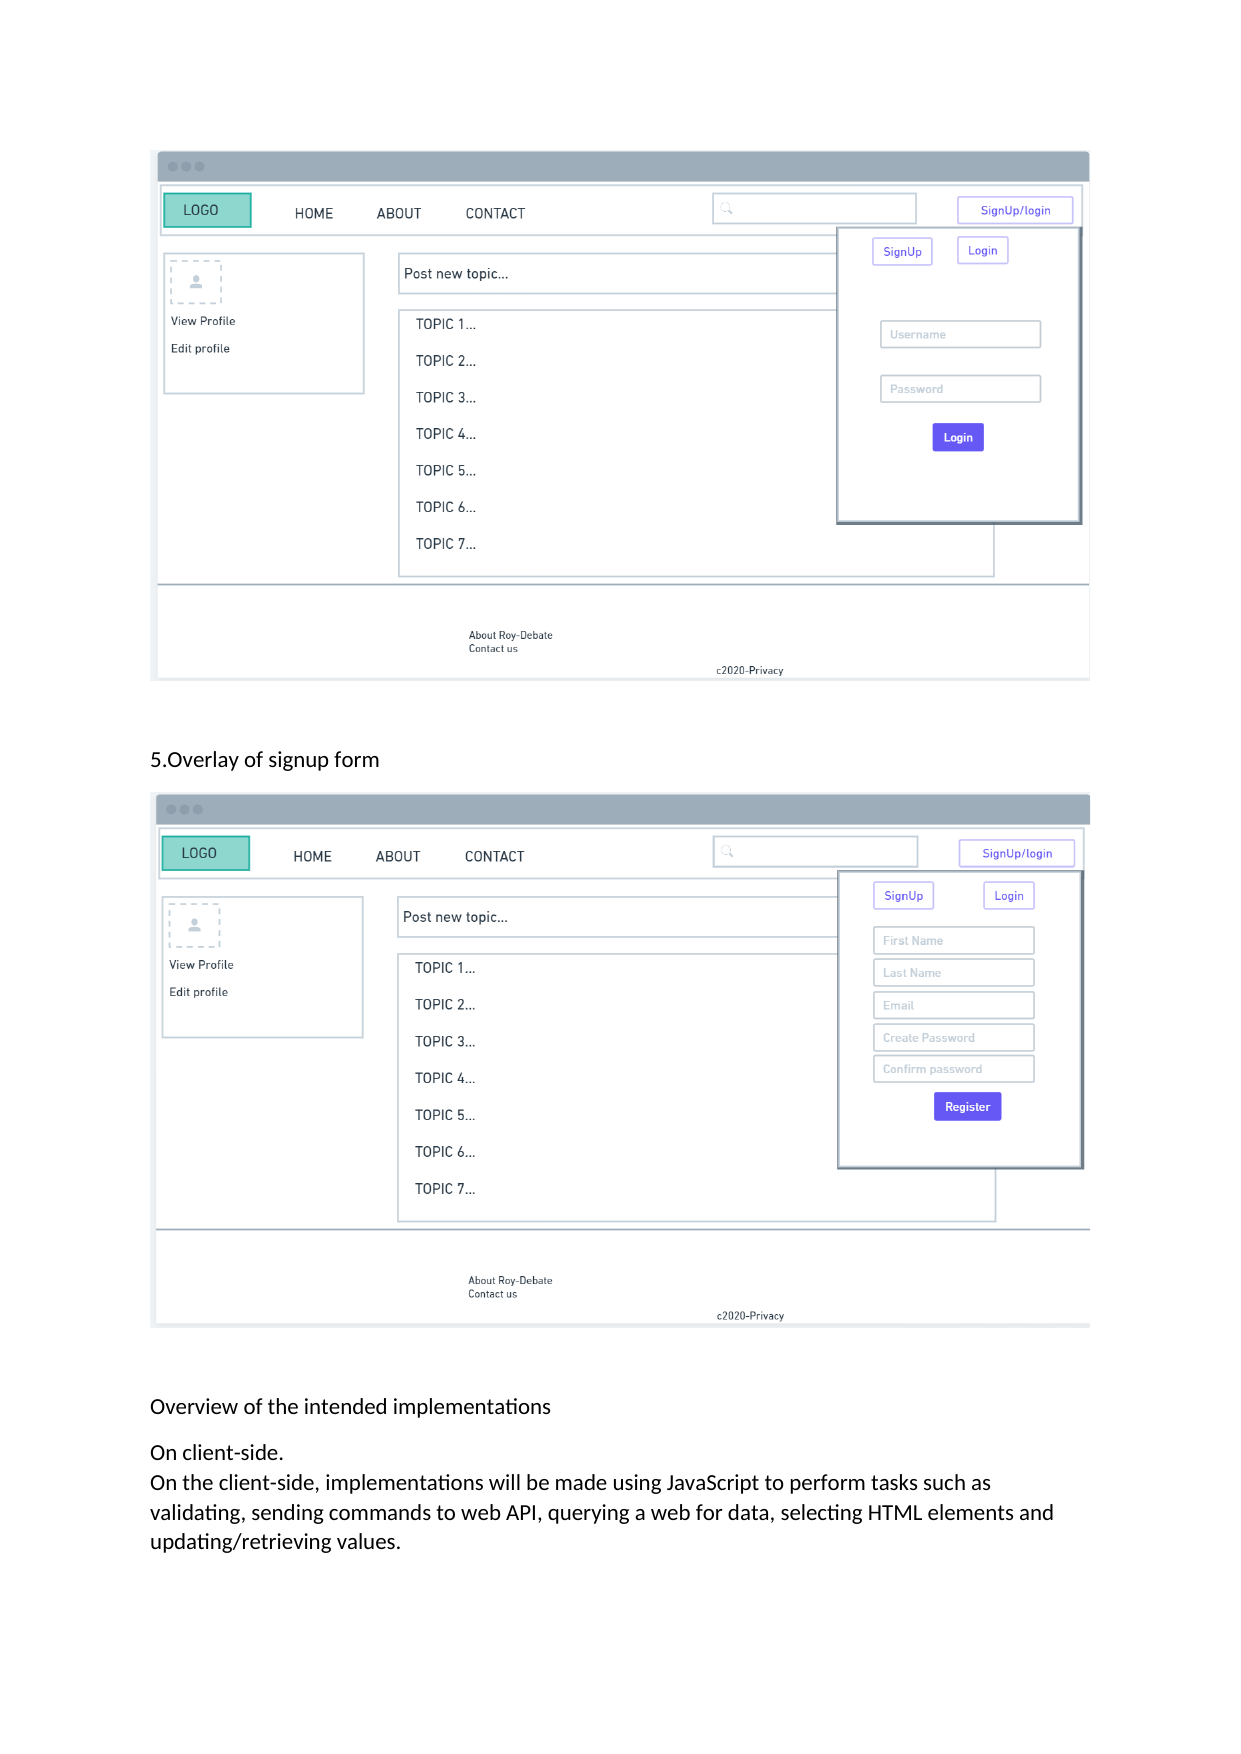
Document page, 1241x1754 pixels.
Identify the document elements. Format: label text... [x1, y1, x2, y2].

text Overview of the intended implementations [150, 1392, 1090, 1420]
text 5.Overlay of signup form [150, 746, 1090, 774]
text On the client-side, implementations will be made using JavaScript to perform tasks such as validating, sending commands to web API, querying a web for data, selecting HTML elements and updating/retrieving values. [150, 1468, 1090, 1555]
text On client-side. [150, 1438, 1090, 1466]
